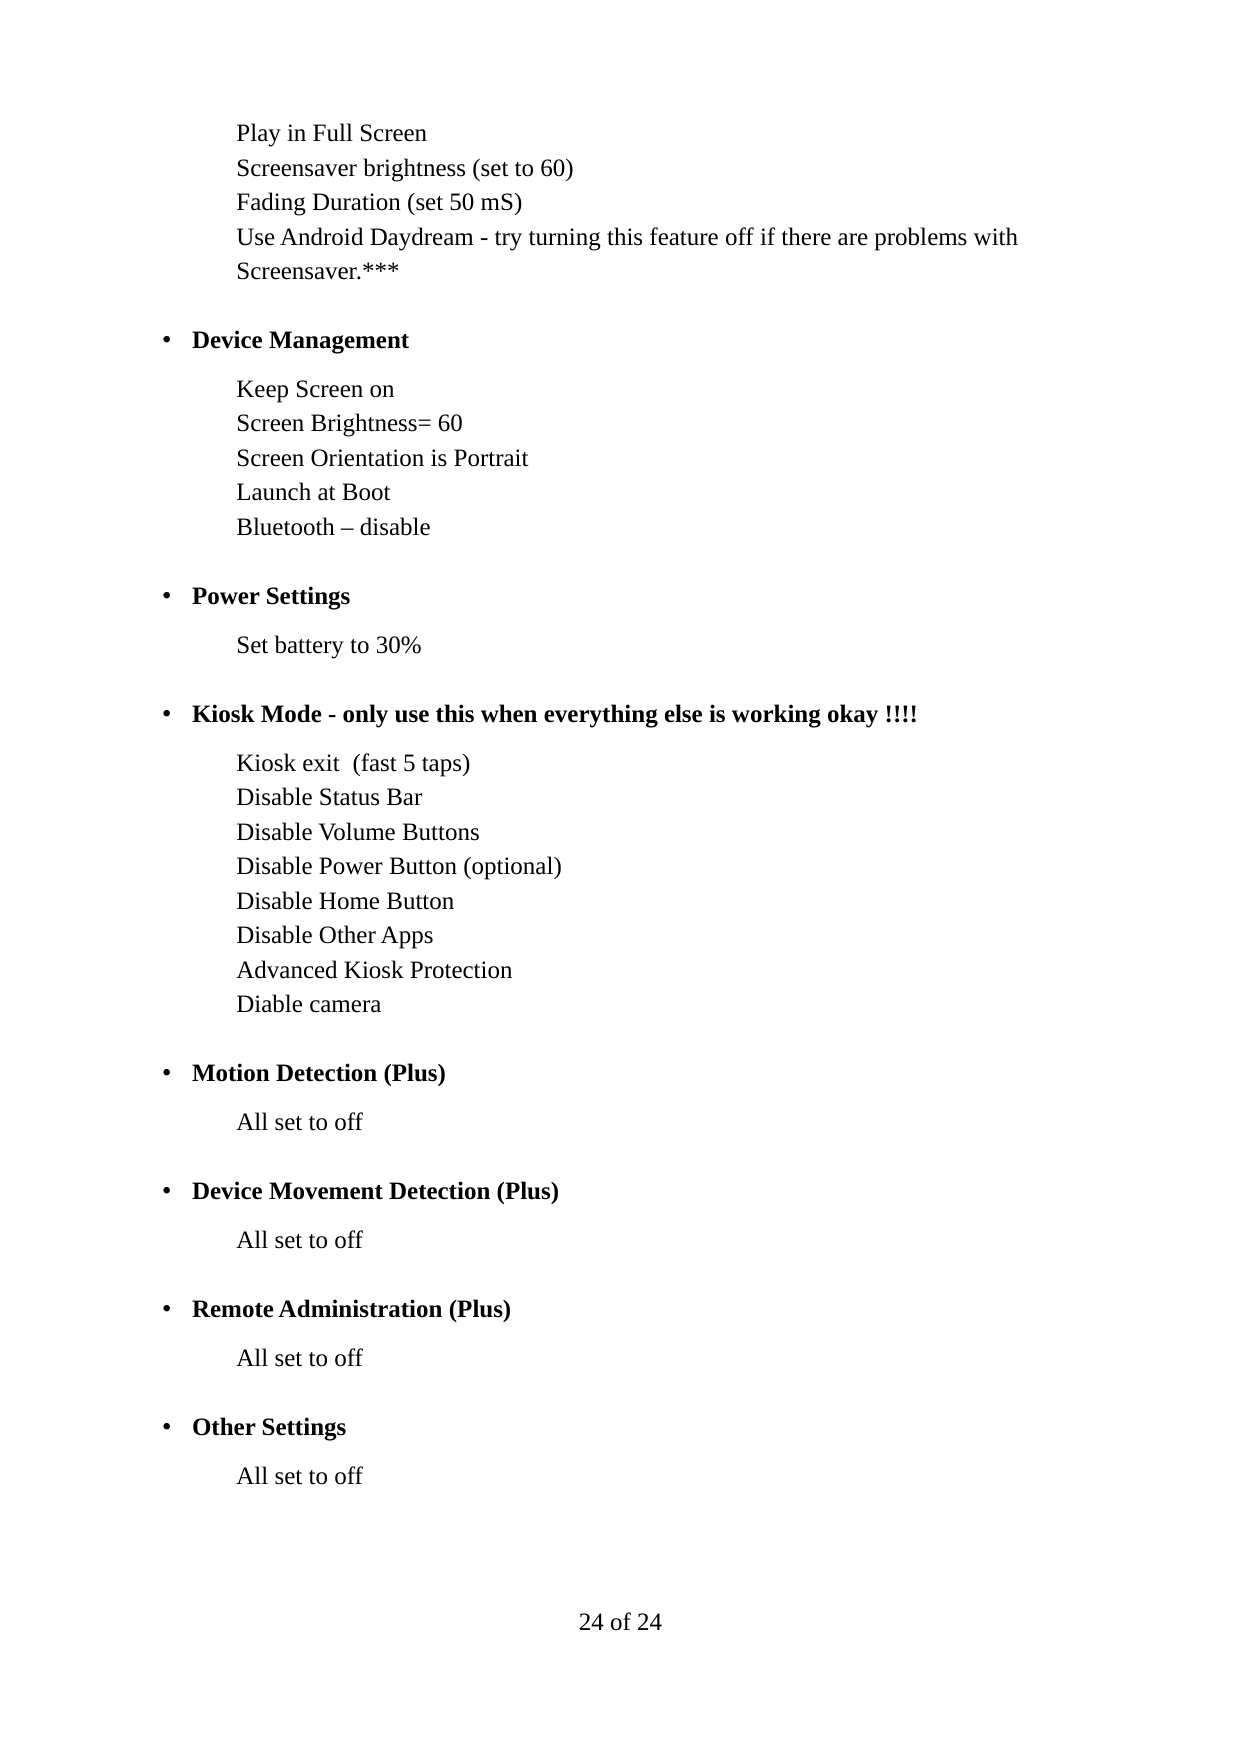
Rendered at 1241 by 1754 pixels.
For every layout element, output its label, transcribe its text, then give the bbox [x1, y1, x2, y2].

text Set battery to 30% [236, 630, 1122, 659]
text Disable Home Button [236, 886, 1122, 915]
list Power Settings [162, 581, 1122, 610]
list Kiosk Mode - only use this when everything else is working okay !!!! [162, 699, 1122, 728]
text Disable Volume Buttons [236, 817, 1122, 846]
text Screen Brightness= 60 [236, 408, 1122, 437]
text Keep Screen on [236, 374, 1122, 403]
list Remote Administration (Plus) [162, 1294, 1122, 1323]
text Kiosk exit (fast 5 taps) [236, 748, 1122, 777]
list Device Movement Detection (Plus) [162, 1176, 1122, 1205]
text All set to off [236, 1107, 1122, 1136]
text Screensaver brightness (set to 60) [236, 153, 1122, 181]
list Motion Detection (Plus) [162, 1058, 1122, 1087]
text Disable Other Apps [236, 920, 1122, 949]
text All set to off [236, 1461, 1122, 1490]
text Diable camera [236, 989, 1122, 1018]
text All set to off [236, 1225, 1122, 1254]
text Use Android Daydream - try turning this feature off if there are problems with Screensaver.*** [236, 222, 1122, 285]
text Screen Orientation is Portrait [236, 443, 1122, 472]
text Fading Duration (set 50 mS) [236, 187, 1122, 216]
list Device Management [162, 325, 1122, 354]
list Other Settings [162, 1412, 1122, 1441]
text Disable Status Bar [236, 782, 1122, 811]
text All set to off [236, 1343, 1122, 1372]
text Launch at Boot [236, 477, 1122, 506]
text Bluetooth – disable [236, 512, 1122, 541]
text Play in Full Screen [236, 118, 1122, 147]
text Disable Power Button (optional) [236, 851, 1122, 880]
text Advanced Kiosk Protection [236, 955, 1122, 984]
